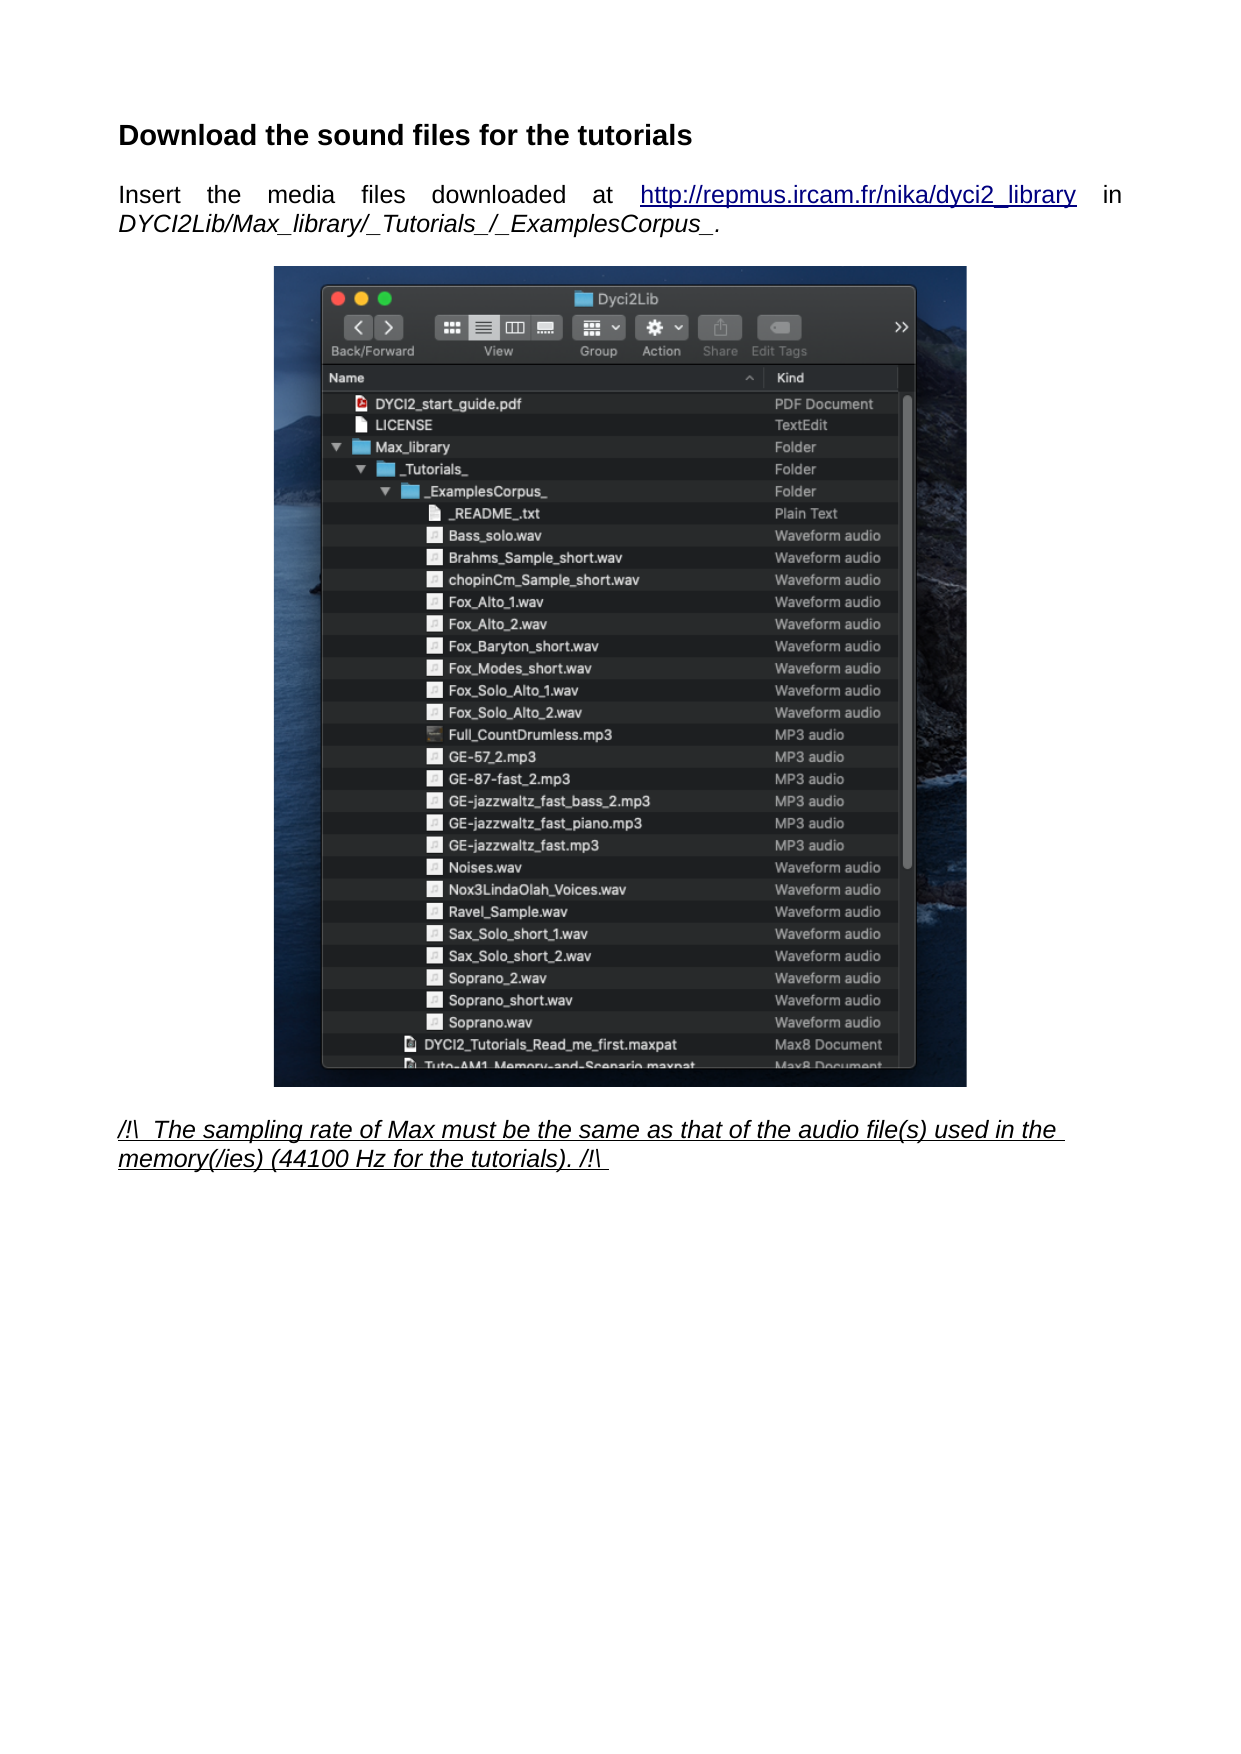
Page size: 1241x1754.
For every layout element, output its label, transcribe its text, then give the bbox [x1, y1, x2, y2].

picture [273, 266, 967, 1087]
text Insert the media files downloaded at http://repmus.ircam.fr/nika/dyci2_library in DYCI2Lib/Max_library/_Tutorials_/_ExamplesCorpus_. [118, 180, 1122, 238]
text Download the sound files for the tutorials [118, 118, 1122, 152]
text /!\ The sampling rate of Max must be the same as that of the audio file(s) used in the memory(/ies) (44100 Hz for the tutorials). /!\ [118, 1115, 1122, 1173]
